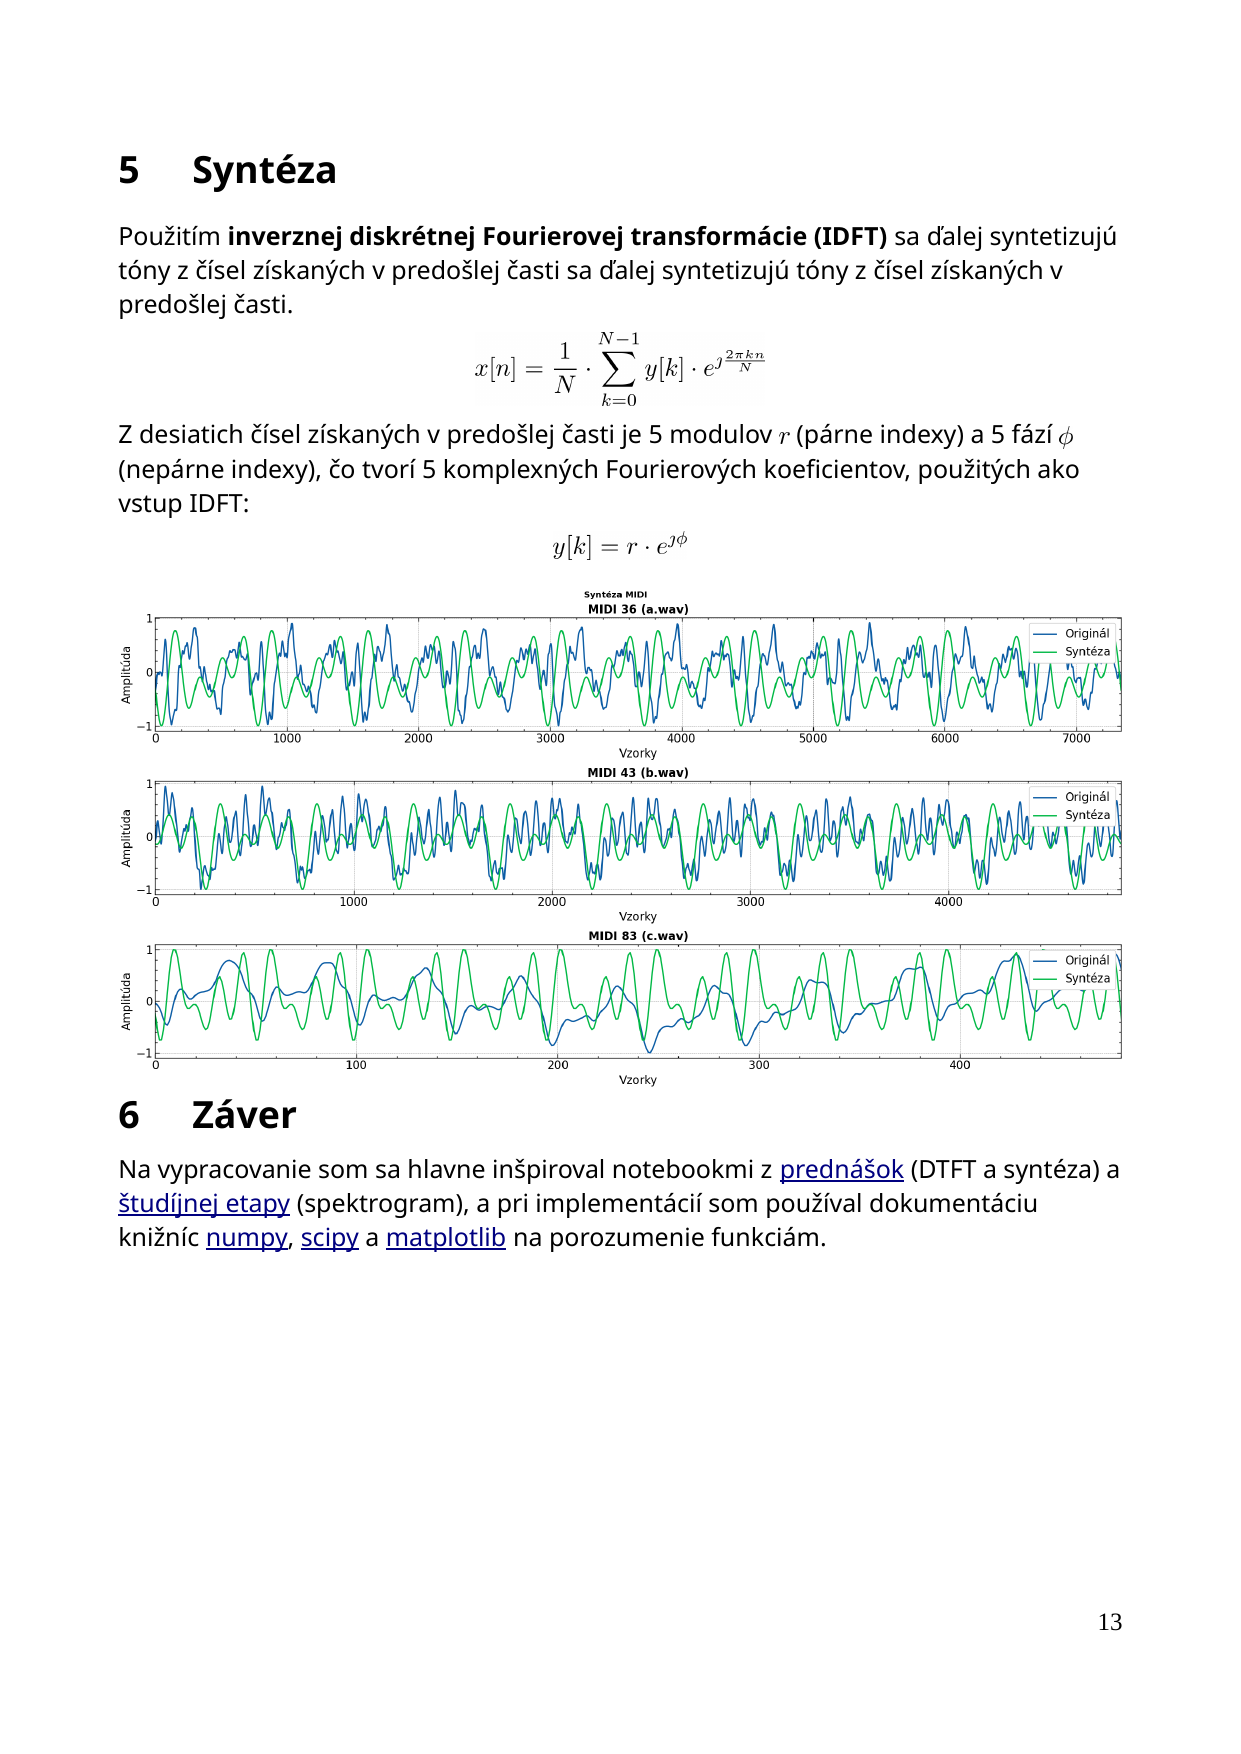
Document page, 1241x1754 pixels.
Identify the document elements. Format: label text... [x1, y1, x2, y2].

picture [779, 432, 790, 444]
text Z desiatich čísel získaných v predošlej časti je 5 modulov (párne indexy) a 5 fází (nepárne indexy), čo tvorí 5 komplexných Fourierových koeficientov, použitých ako vstup IDFT: [118, 417, 1122, 519]
subtitle 5 Syntéza [118, 143, 1122, 194]
text 6 Záver [118, 1089, 1122, 1139]
text Na vypracovanie som sa hlavne inšpiroval notebookmi z prednášok (DTFT a syntéza) a študíjnej etapy (spektrogram), a pri implementácií som používal dokumentáciu knižníc numpy, scipy a matplotlib na porozumenie funkciám. [118, 1151, 1122, 1253]
picture [1059, 426, 1073, 449]
picture [475, 332, 765, 406]
picture [118, 588, 1123, 1089]
picture [553, 531, 687, 560]
text Použitím inverznej diskrétnej Fourierovej transformácie (IDFT) sa ďalej syntetizujú tóny z čísel získaných v predošlej časti sa ďalej syntetizujú tóny z čísel získaných v predošlej časti. [118, 218, 1122, 321]
